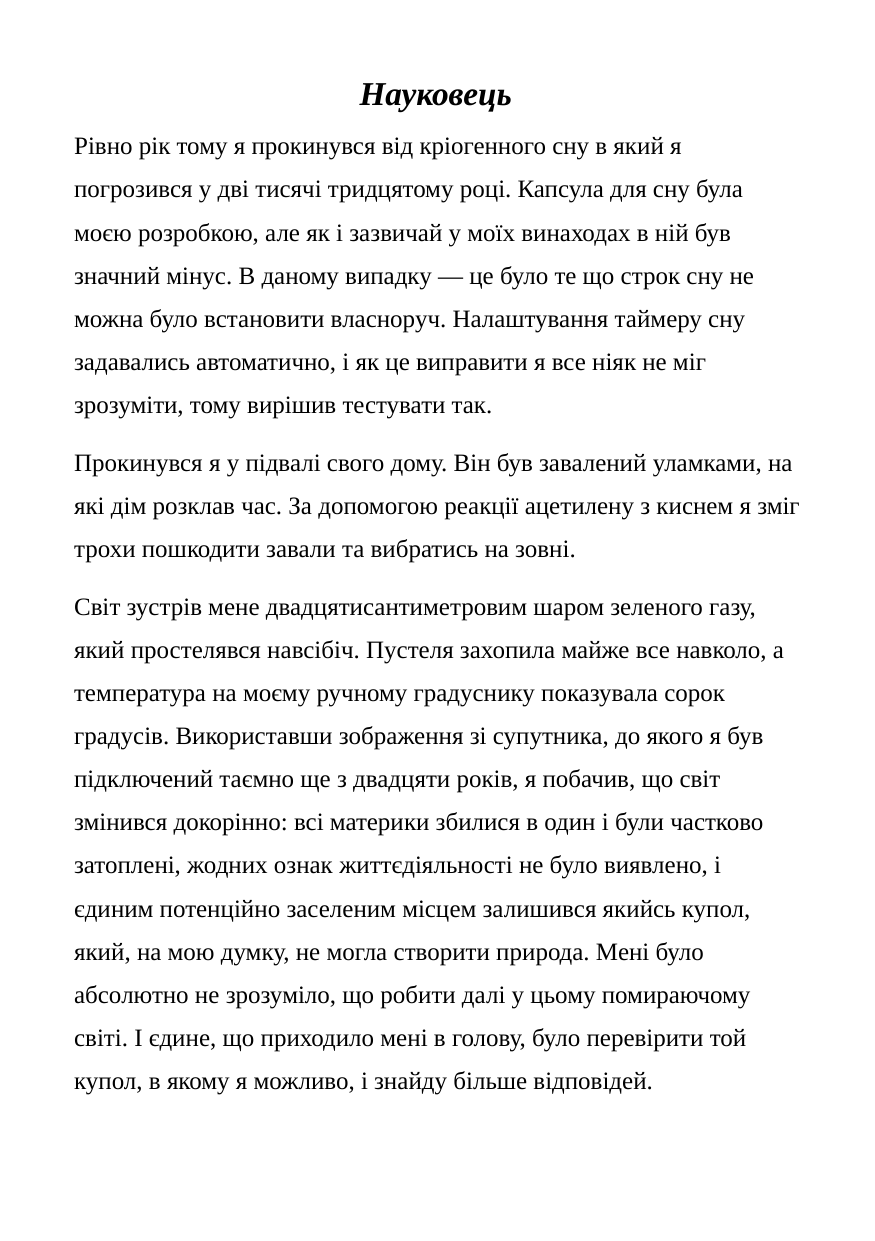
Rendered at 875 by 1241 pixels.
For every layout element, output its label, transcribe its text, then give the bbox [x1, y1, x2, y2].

text Світ зустрів мене двадцятисантиметровим шаром зеленого газу, який простелявся навсібіч. Пустеля захопила майже все навколо, а температура на моєму ручному градуснику показувала сорок градусів. Використавши зображення зі супутника, до якого я був підключений таємно ще з двадцяти років, я побачив, що світ змінився докорінно: всі материки збилися в один і були частково затоплені, жодних ознак життєдіяльності не було виявлено, і єдиним потенційно заселеним місцем залишився якийсь купол, який, на мою думку, не могла створити природа. Мені було абсолютно не зрозуміло, що робити далі у цьому помираючому світі. І єдине, що приходило мені в голову, було перевірити той купол, в якому я можливо, і знайду більше відповідей. [74, 592, 800, 1095]
text Рівно рік тому я прокинувся від кріогенного сну в який я погрозився у дві тисячі тридцятому році. Капсула для сну була моєю розробкою, але як і зазвичай у моїх винаходах в ній був значний мінус. В даному випадку — це було те що строк сну не можна було встановити власноруч. Налаштування таймеру сну задавались автоматично, і як це виправити я все ніяк не міг зрозуміти, тому вирішив тестувати так. [74, 131, 800, 419]
text Науковець [74, 74, 800, 112]
text Прокинувся я у підвалі свого дому. Він був завалений уламками, на які дім розклав час. За допомогою реакції ацетилену з киснем я зміг трохи пошкодити завали та вибратись на зовні. [74, 448, 800, 563]
